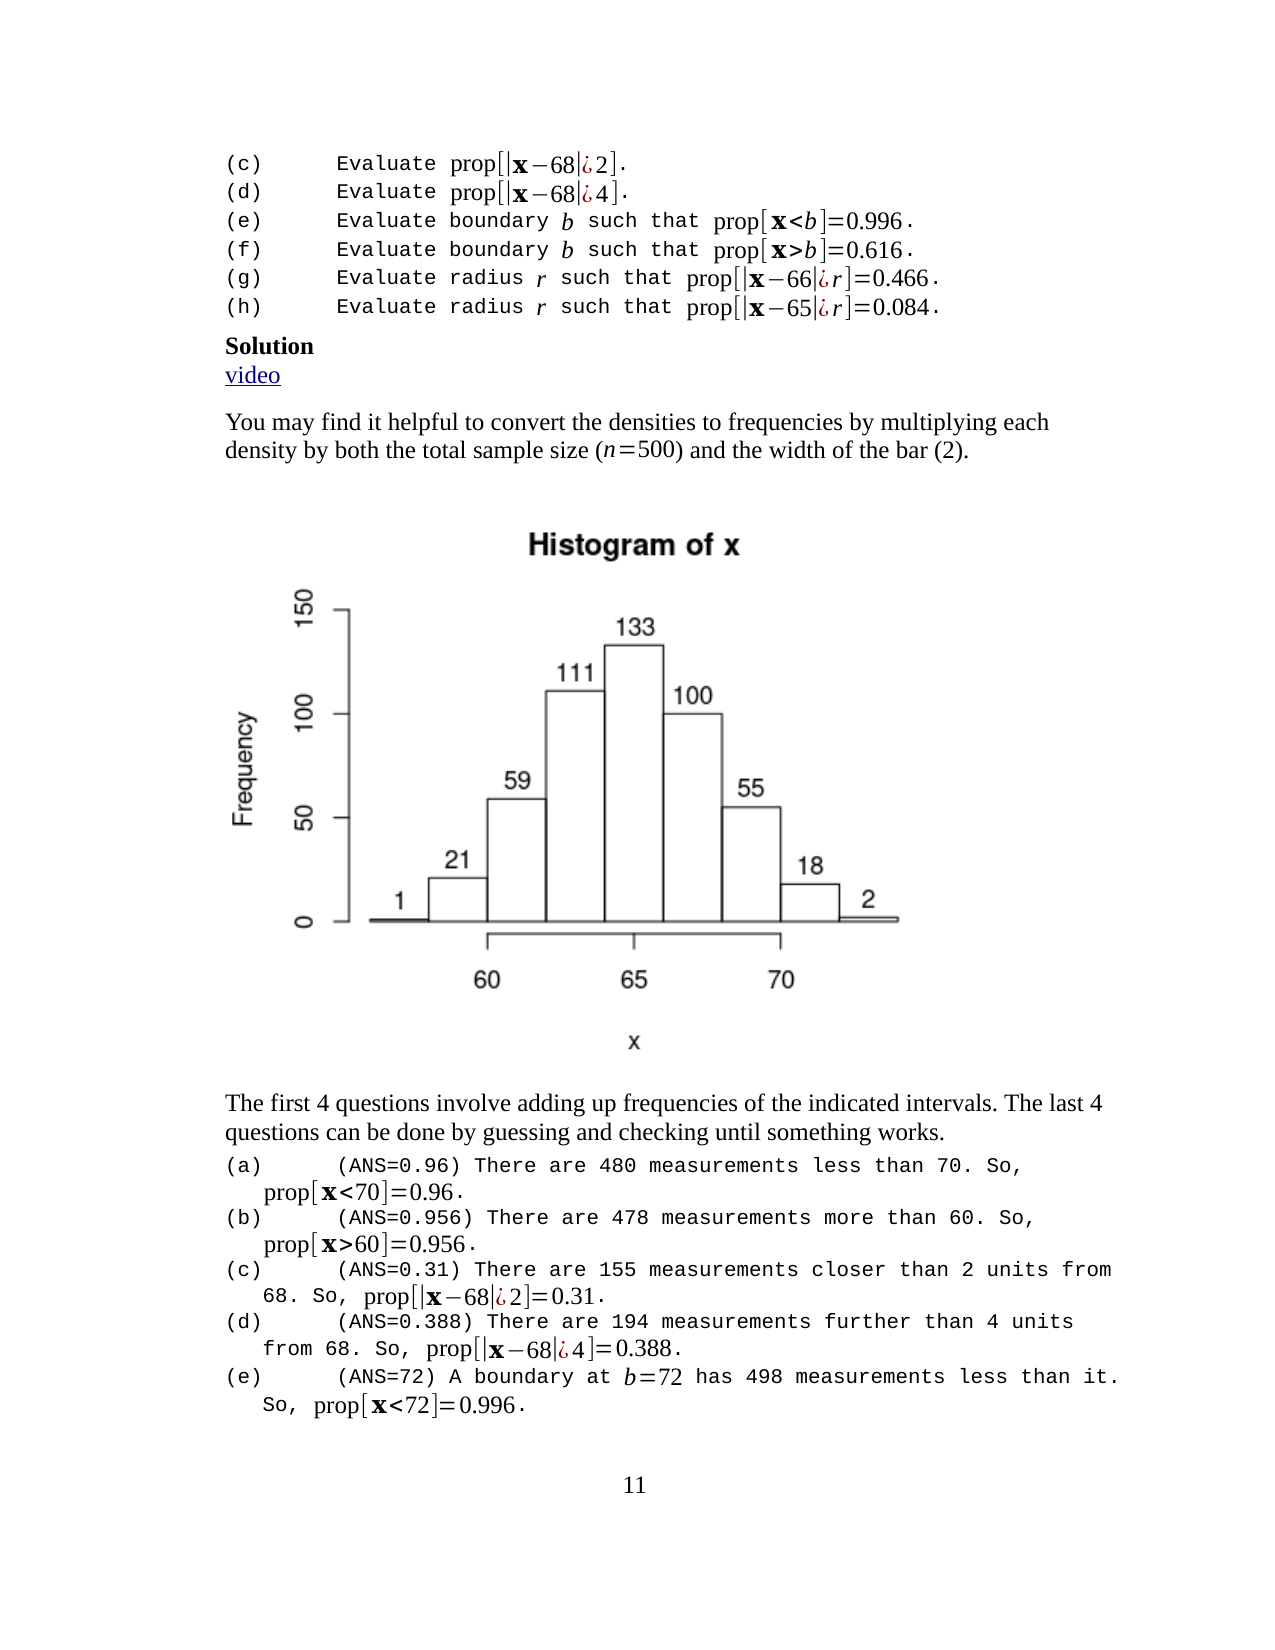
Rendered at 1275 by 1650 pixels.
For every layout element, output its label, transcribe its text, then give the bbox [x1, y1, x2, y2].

list Evaluate radius such that . [225, 264, 1125, 293]
list (ANS=0.956) There are 478 measurements more than 60. So, . [225, 1207, 1125, 1259]
list The first 4 questions involve adding up frequencies of the indicated intervals. The last 4 questions can be done by guessing and checking until something works. [187, 482, 1125, 1146]
picture [225, 482, 983, 1089]
list Evaluate radius such that . [225, 293, 1125, 322]
list Evaluate boundary such that . [225, 236, 1125, 264]
list (ANS=0.388) There are 194 measurements further than 4 units from 68. So, . [225, 1311, 1125, 1364]
list Evaluate boundary such that . [225, 208, 1125, 236]
list Evaluate . [225, 150, 1125, 179]
list You may find it helpful to convert the densities to frequencies by multiplying each density by both the total sample size () and the width of the bar (2). [187, 407, 1125, 464]
list Evaluate . [225, 179, 1125, 208]
list Solution video [187, 331, 1125, 389]
list (ANS=0.31) There are 155 measurements closer than 2 units from 68. So, . [225, 1259, 1125, 1311]
list (ANS=72) A boundary at has 498 measurements less than it. So, . [225, 1364, 1125, 1420]
list (ANS=0.96) There are 480 measurements less than 70. So, . [225, 1154, 1125, 1207]
